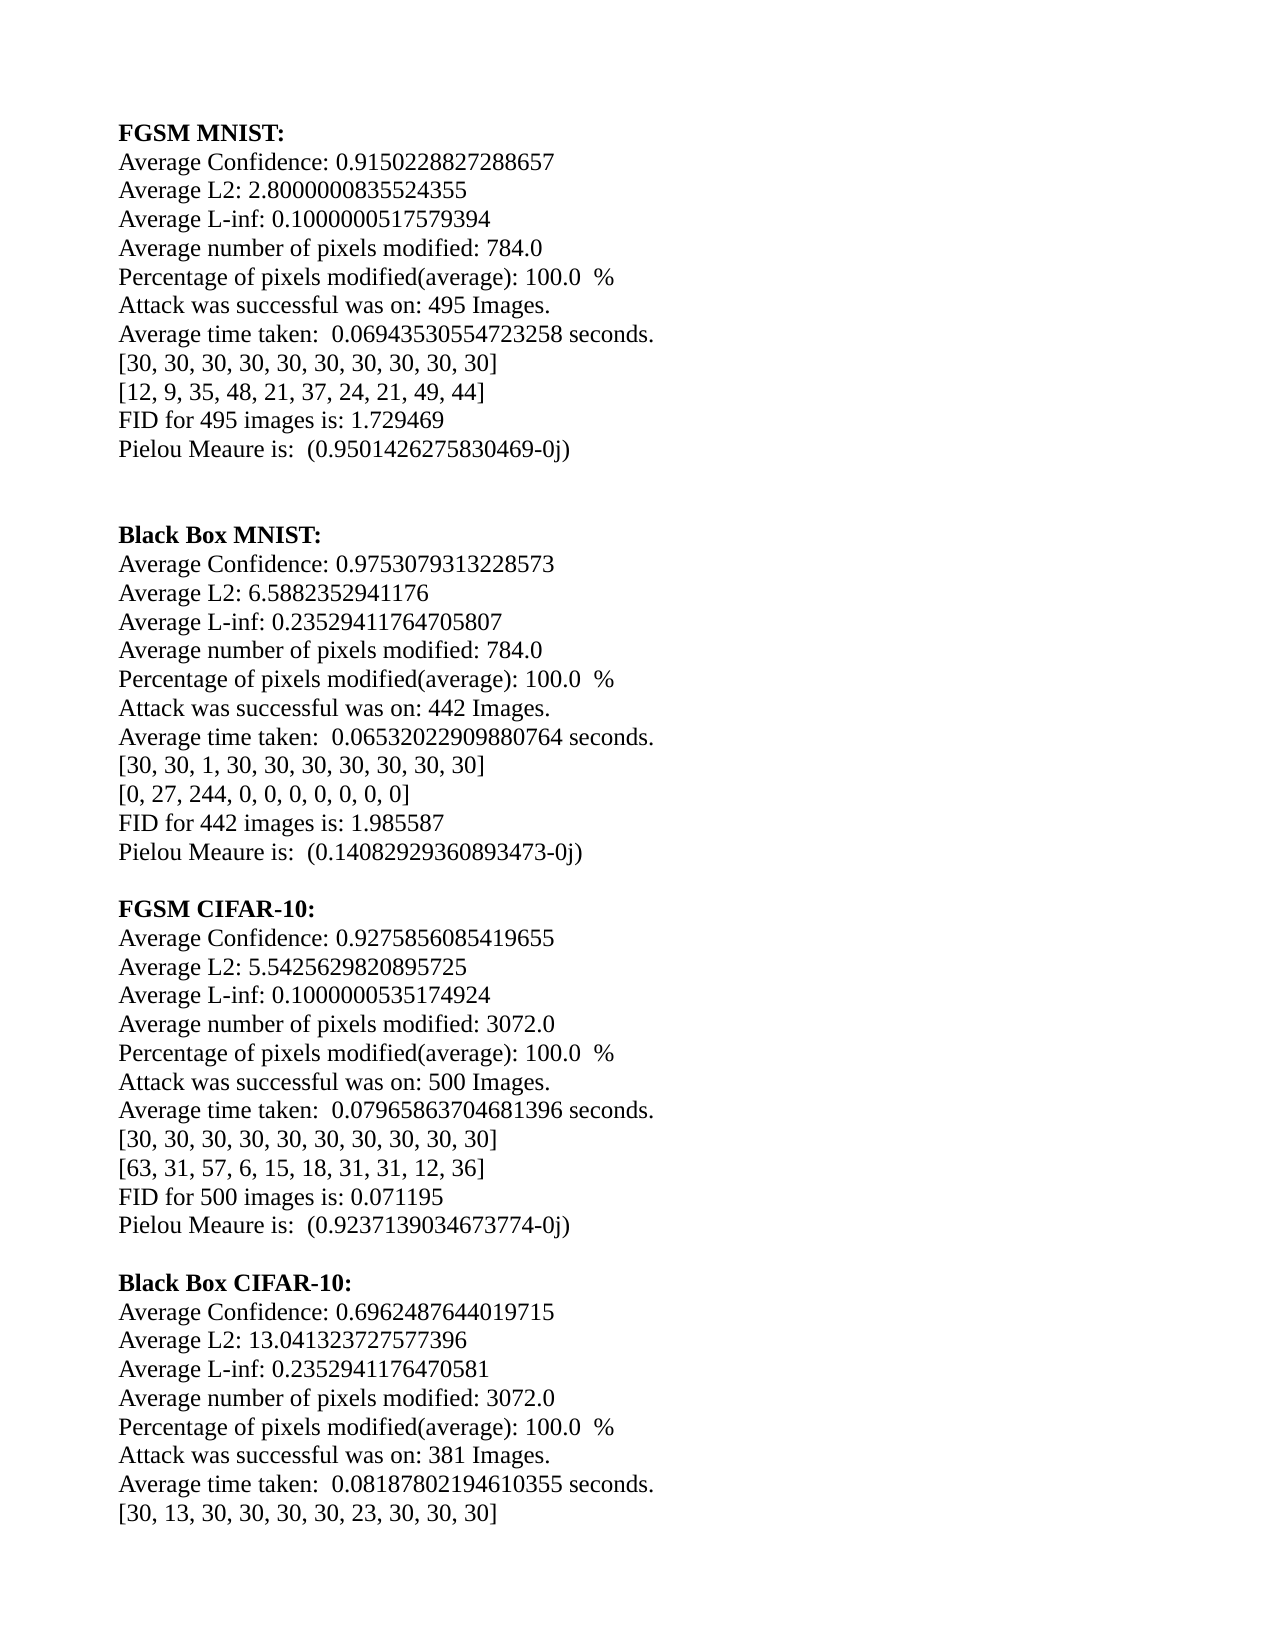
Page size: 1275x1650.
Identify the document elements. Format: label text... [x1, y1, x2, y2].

text Average L-inf: 0.1000000535174924 [118, 981, 1157, 1009]
text Pielou Meaure is: (0.9237139034673774-0j) [118, 1211, 1157, 1239]
text Attack was successful was on: 500 Images. [118, 1067, 1157, 1096]
text Average Confidence: 0.6962487644019715 [118, 1297, 1157, 1326]
text Black Box CIFAR-10: [118, 1268, 1157, 1297]
text Average Confidence: 0.9753079313228573 [118, 549, 1157, 578]
text [30, 13, 30, 30, 30, 30, 23, 30, 30, 30] [118, 1498, 1157, 1527]
text FID for 500 images is: 0.071195 [118, 1182, 1157, 1211]
text Average L-inf: 0.2352941176470581 [118, 1354, 1157, 1383]
text [30, 30, 1, 30, 30, 30, 30, 30, 30, 30] [118, 751, 1157, 779]
text Average time taken: 0.06532022909880764 seconds. [118, 722, 1157, 751]
text Percentage of pixels modified(average): 100.0 % [118, 1412, 1157, 1441]
text Average time taken: 0.08187802194610355 seconds. [118, 1469, 1157, 1498]
text FID for 495 images is: 1.729469 [118, 406, 1157, 434]
text FID for 442 images is: 1.985587 [118, 808, 1157, 837]
text Average number of pixels modified: 3072.0 [118, 1383, 1157, 1412]
text Average number of pixels modified: 784.0 [118, 233, 1157, 262]
text [63, 31, 57, 6, 15, 18, 31, 31, 12, 36] [118, 1153, 1157, 1182]
text [30, 30, 30, 30, 30, 30, 30, 30, 30, 30] [118, 1124, 1157, 1153]
text Pielou Meaure is: (0.14082929360893473-0j) [118, 837, 1157, 866]
text FGSM MNIST: [118, 118, 1157, 147]
text Attack was successful was on: 381 Images. [118, 1441, 1157, 1469]
text [0, 27, 244, 0, 0, 0, 0, 0, 0, 0] [118, 779, 1157, 808]
text Average Confidence: 0.9150228827288657 [118, 147, 1157, 176]
text Average L2: 5.5425629820895725 [118, 952, 1157, 981]
text Attack was successful was on: 495 Images. [118, 291, 1157, 319]
text Pielou Meaure is: (0.9501426275830469-0j) [118, 434, 1157, 463]
text Average L2: 6.5882352941176 [118, 578, 1157, 607]
text Attack was successful was on: 442 Images. [118, 693, 1157, 722]
text FGSM CIFAR-10: [118, 894, 1157, 923]
text Average Confidence: 0.9275856085419655 [118, 923, 1157, 952]
text Average L-inf: 0.1000000517579394 [118, 204, 1157, 233]
text Average time taken: 0.06943530554723258 seconds. [118, 319, 1157, 348]
text Percentage of pixels modified(average): 100.0 % [118, 262, 1157, 291]
text Average L2: 13.041323727577396 [118, 1326, 1157, 1354]
text Average time taken: 0.07965863704681396 seconds. [118, 1096, 1157, 1124]
text Black Box MNIST: [118, 521, 1157, 549]
text Average L2: 2.8000000835524355 [118, 176, 1157, 204]
text [30, 30, 30, 30, 30, 30, 30, 30, 30, 30] [118, 348, 1157, 377]
text Average number of pixels modified: 784.0 [118, 636, 1157, 664]
text Average number of pixels modified: 3072.0 [118, 1009, 1157, 1038]
text Percentage of pixels modified(average): 100.0 % [118, 664, 1157, 693]
text Percentage of pixels modified(average): 100.0 % [118, 1038, 1157, 1067]
text Average L-inf: 0.23529411764705807 [118, 607, 1157, 636]
text [12, 9, 35, 48, 21, 37, 24, 21, 49, 44] [118, 377, 1157, 406]
